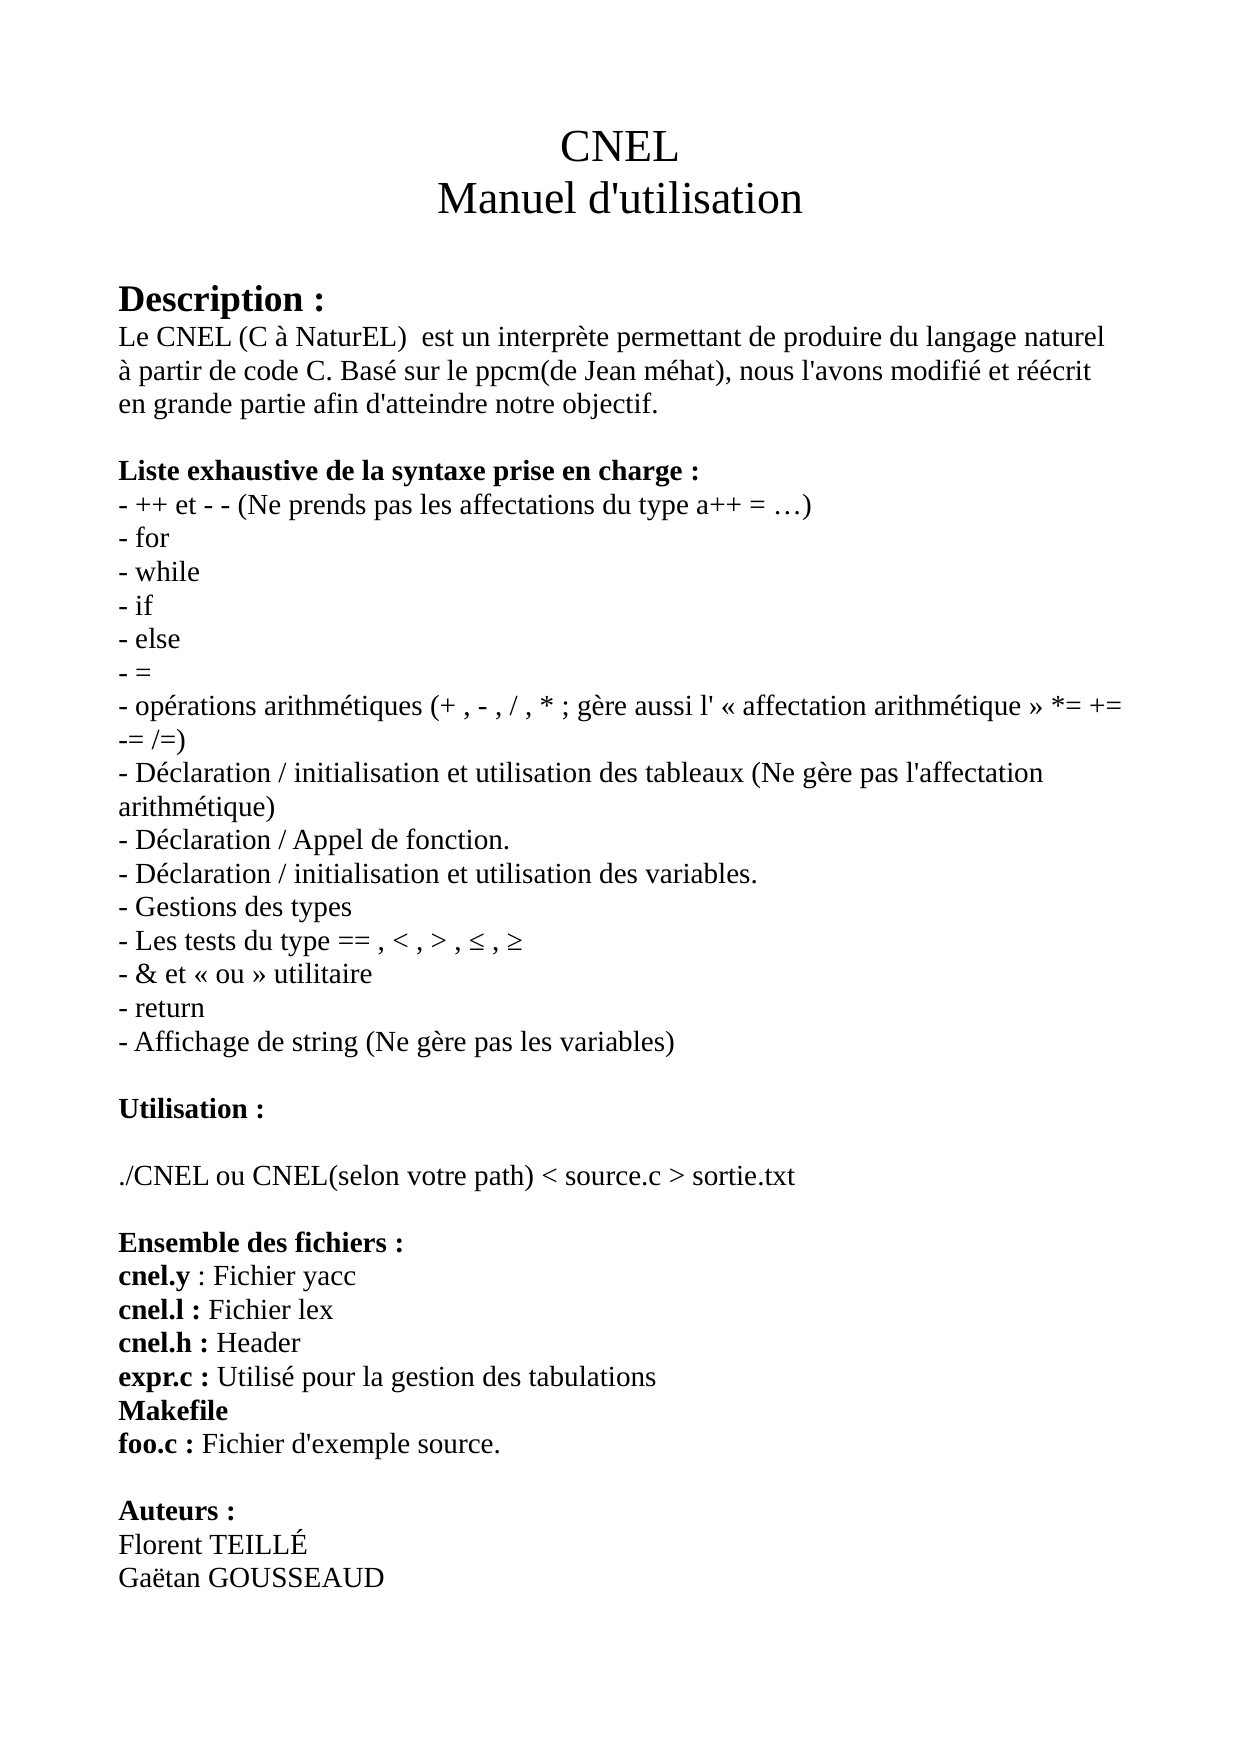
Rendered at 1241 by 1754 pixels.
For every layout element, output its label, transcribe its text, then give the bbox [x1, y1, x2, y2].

text - Affichage de string (Ne gère pas les variables) [118, 1024, 1122, 1057]
text Description : [118, 276, 1122, 319]
text - opérations arithmétiques (+ , - , / , * ; gère aussi l' « affectation arithmétique » *= += -= /=) [118, 688, 1122, 755]
text - for [118, 521, 1122, 554]
text - Les tests du type == , < , > , ≤ , ≥ [118, 923, 1122, 957]
text Auteurs : [118, 1493, 1122, 1527]
text - Gestions des types [118, 889, 1122, 923]
text Le CNEL (C à NaturEL) est un interprète permettant de produire du langage naturel à partir de code C. Basé sur le ppcm(de Jean méhat), nous l'avons modifié et réécrit en grande partie afin d'atteindre notre objectif. [118, 319, 1122, 420]
text cnel.y : Fichier yacc [118, 1258, 1122, 1292]
text - & et « ou » utilitaire [118, 957, 1122, 990]
text CNEL [118, 118, 1122, 171]
text - while [118, 554, 1122, 588]
text Gaëtan GOUSSEAUD [118, 1560, 1122, 1594]
text cnel.h : Header [118, 1326, 1122, 1359]
text - Déclaration / Appel de fonction. [118, 822, 1122, 856]
text Florent TEILLÉ [118, 1527, 1122, 1560]
text - ++ et - - (Ne prends pas les affectations du type a++ = …) [118, 487, 1122, 521]
text Ensemble des fichiers : [118, 1225, 1122, 1258]
text Manuel d'utilisation [118, 171, 1122, 223]
text - = [118, 655, 1122, 688]
text Makefile [118, 1393, 1122, 1426]
text - return [118, 990, 1122, 1024]
text Liste exhaustive de la syntaxe prise en charge : [118, 453, 1122, 487]
text expr.c : Utilisé pour la gestion des tabulations [118, 1359, 1122, 1393]
text - if [118, 588, 1122, 621]
text - Déclaration / initialisation et utilisation des tableaux (Ne gère pas l'affectation arithmétique) [118, 755, 1122, 822]
text - Déclaration / initialisation et utilisation des variables. [118, 856, 1122, 889]
text - else [118, 621, 1122, 655]
text foo.c : Fichier d'exemple source. [118, 1426, 1122, 1460]
text Utilisation : [118, 1091, 1122, 1124]
text cnel.l : Fichier lex [118, 1292, 1122, 1326]
text ./CNEL ou CNEL(selon votre path) < source.c > sortie.txt [118, 1158, 1122, 1191]
